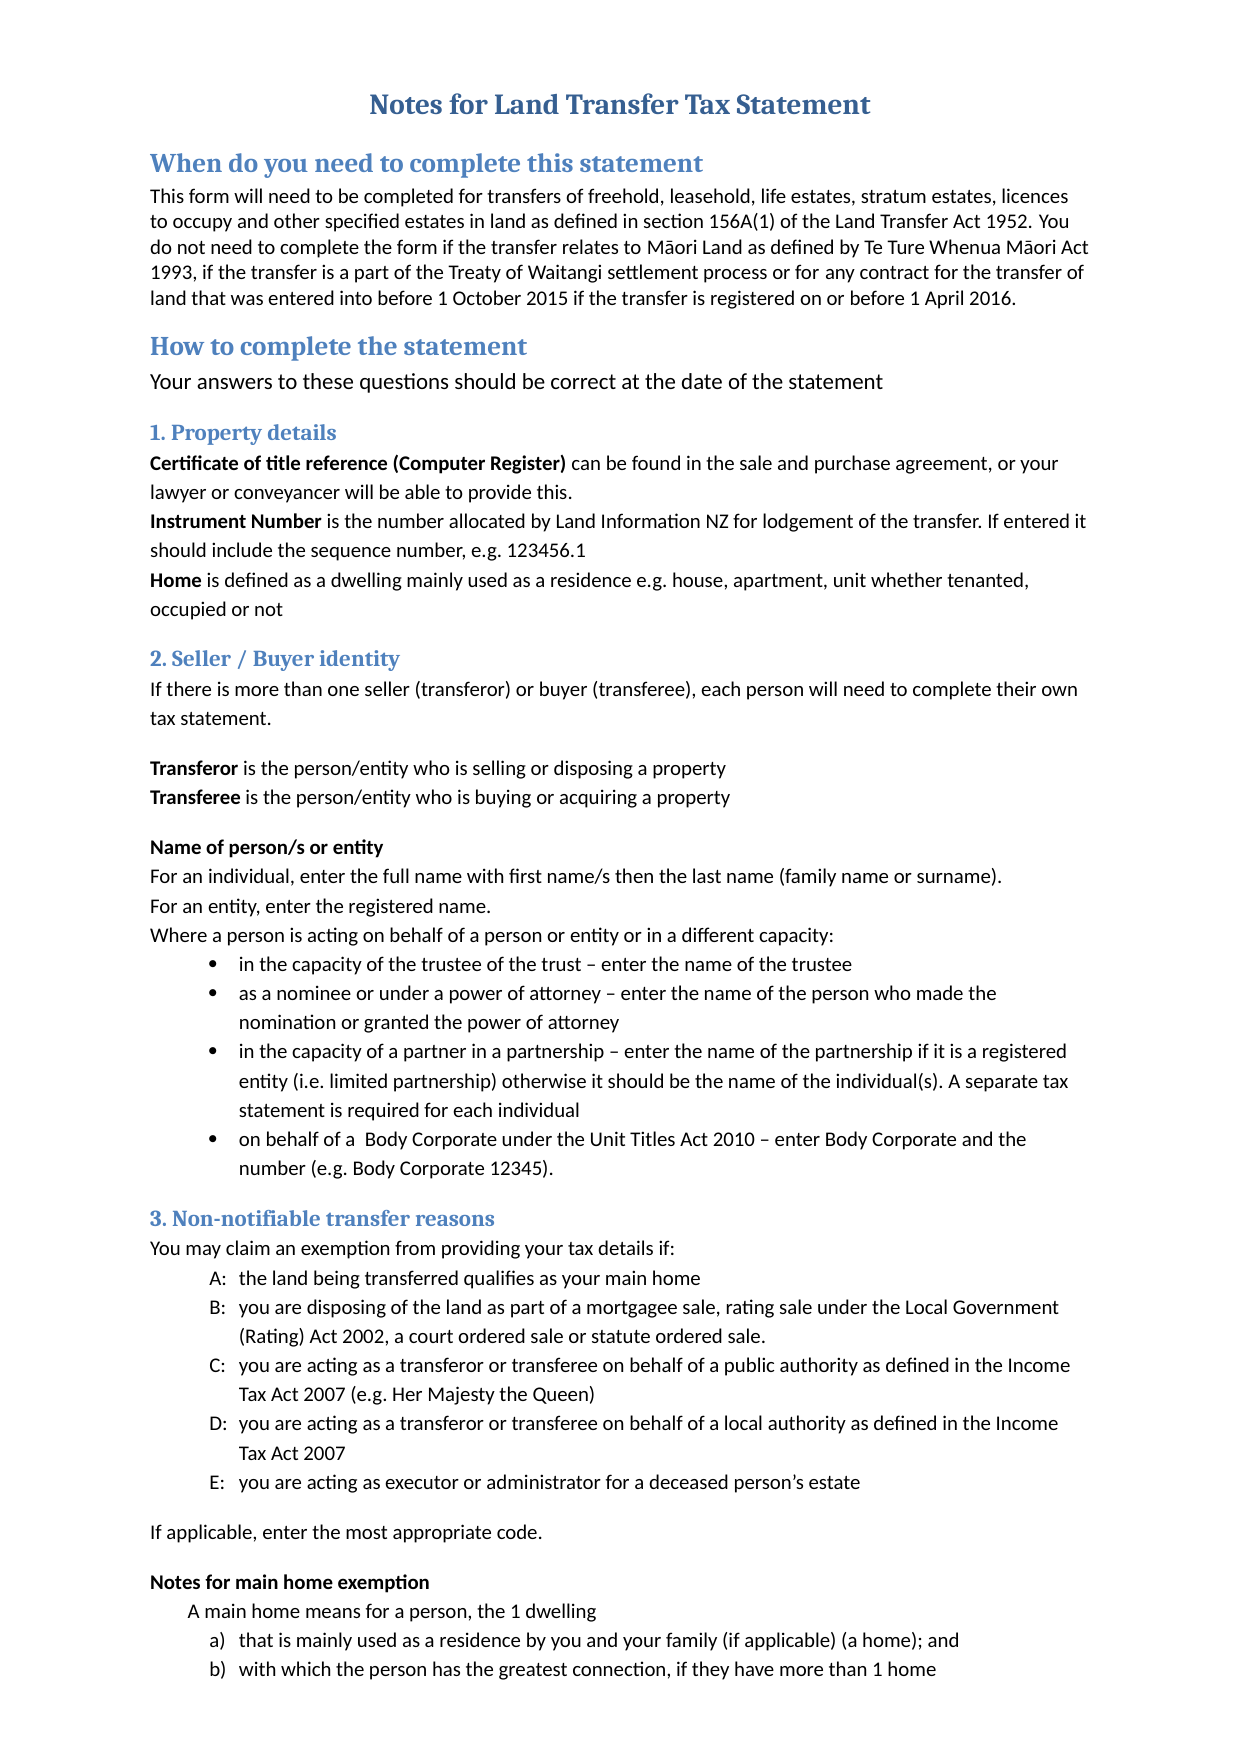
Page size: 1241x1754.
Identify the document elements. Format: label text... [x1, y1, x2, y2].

list with which the person has the greatest connection, if they have more than 1 home [209, 1656, 1090, 1682]
text If applicable, enter the most appropriate code. [150, 1519, 1090, 1544]
subtitle How to complete the statement [150, 331, 1090, 362]
subtitle When do you need to complete this statement [150, 148, 1090, 179]
text This form will need to be completed for transfers of freehold, leasehold, life estates, stratum estates, licences to occupy and other specified estates in land as defined in section 156A(1) of the Land Transfer Act 1952. You do not need to complete the form if the transfer relates to Māori Land as defined by Te Ture Whenua Māori Act 1993, if the transfer is a part of the Treaty of Waitangi settlement process or for any contract for the transfer of land that was entered into before 1 October 2015 if the transfer is registered on or before 1 April 2016. [150, 183, 1090, 310]
text B: you are disposing of the land as part of a mortgagee sale, rating sale under the Local Government (Rating) Act 2002, a court ordered sale or statute ordered sale. [209, 1294, 1090, 1348]
subtitle 2. Seller / Buyer identity [150, 646, 1090, 672]
text Your answers to these questions should be correct at the date of the statement [150, 367, 1090, 395]
list on behalf of a Body Corporate under the Unit Titles Act 2010 – enter Body Corporate and the number (e.g. Body Corporate 12345). [209, 1126, 1090, 1181]
list as a nominee or under a power of attorney – enter the name of the person who made the nomination or granted the power of attorney [209, 980, 1090, 1035]
text E: you are acting as executor or administrator for a deceased person’s estate [209, 1469, 1090, 1494]
text Certificate of title reference (Computer Register) can be found in the sale and purchase agreement, or your lawyer or conveyancer will be able to provide this. Instrument Number is the number allocated by Land Information NZ for lodgement of the transfer. If entered it should include the sequence number, e.g. 123456.1 Home is defined as a dwelling mainly used as a residence e.g. house, apartment, unit whether tenanted, occupied or not [150, 450, 1090, 621]
text Transferor is the person/entity who is selling or disposing a property Transferee is the person/entity who is buying or acquiring a property [150, 755, 1090, 810]
text If there is more than one seller (transferor) or buyer (transferee), each person will need to complete their own tax statement. [150, 676, 1090, 731]
text Notes for main home exemption [150, 1569, 1090, 1594]
list that is mainly used as a residence by you and your family (if applicable) (a home); and [209, 1627, 1090, 1653]
subtitle Notes for Land Transfer Tax Statement [150, 88, 1090, 122]
subtitle 3. Non-notifiable transfer reasons [150, 1205, 1090, 1232]
text C: you are acting as a transferor or transferee on behalf of a public authority as defined in the Income Tax Act 2007 (e.g. Her Majesty the Queen) [209, 1352, 1090, 1407]
text A main home means for a person, the 1 dwelling [187, 1598, 1090, 1623]
list in the capacity of a partner in a partnership – enter the name of the partnership if it is a registered entity (i.e. limited partnership) otherwise it should be the name of the individual(s). A separate tax statement is required for each individual [209, 1039, 1090, 1122]
text A: the land being transferred qualifies as your main home [209, 1265, 1090, 1290]
subtitle 1. Property details [150, 420, 1090, 446]
list in the capacity of the trustee of the trust – enter the name of the trustee [209, 951, 1090, 977]
text You may claim an exemption from providing your tax details if: [150, 1236, 1090, 1261]
text Name of person/s or entity For an individual, enter the full name with first name/s then the last name (family name or surname). For an entity, enter the registered name. Where a person is acting on behalf of a person or entity or in a different capacity: [150, 834, 1090, 947]
text D: you are acting as a transferor or transferee on behalf of a local authority as defined in the Income Tax Act 2007 [209, 1411, 1090, 1465]
